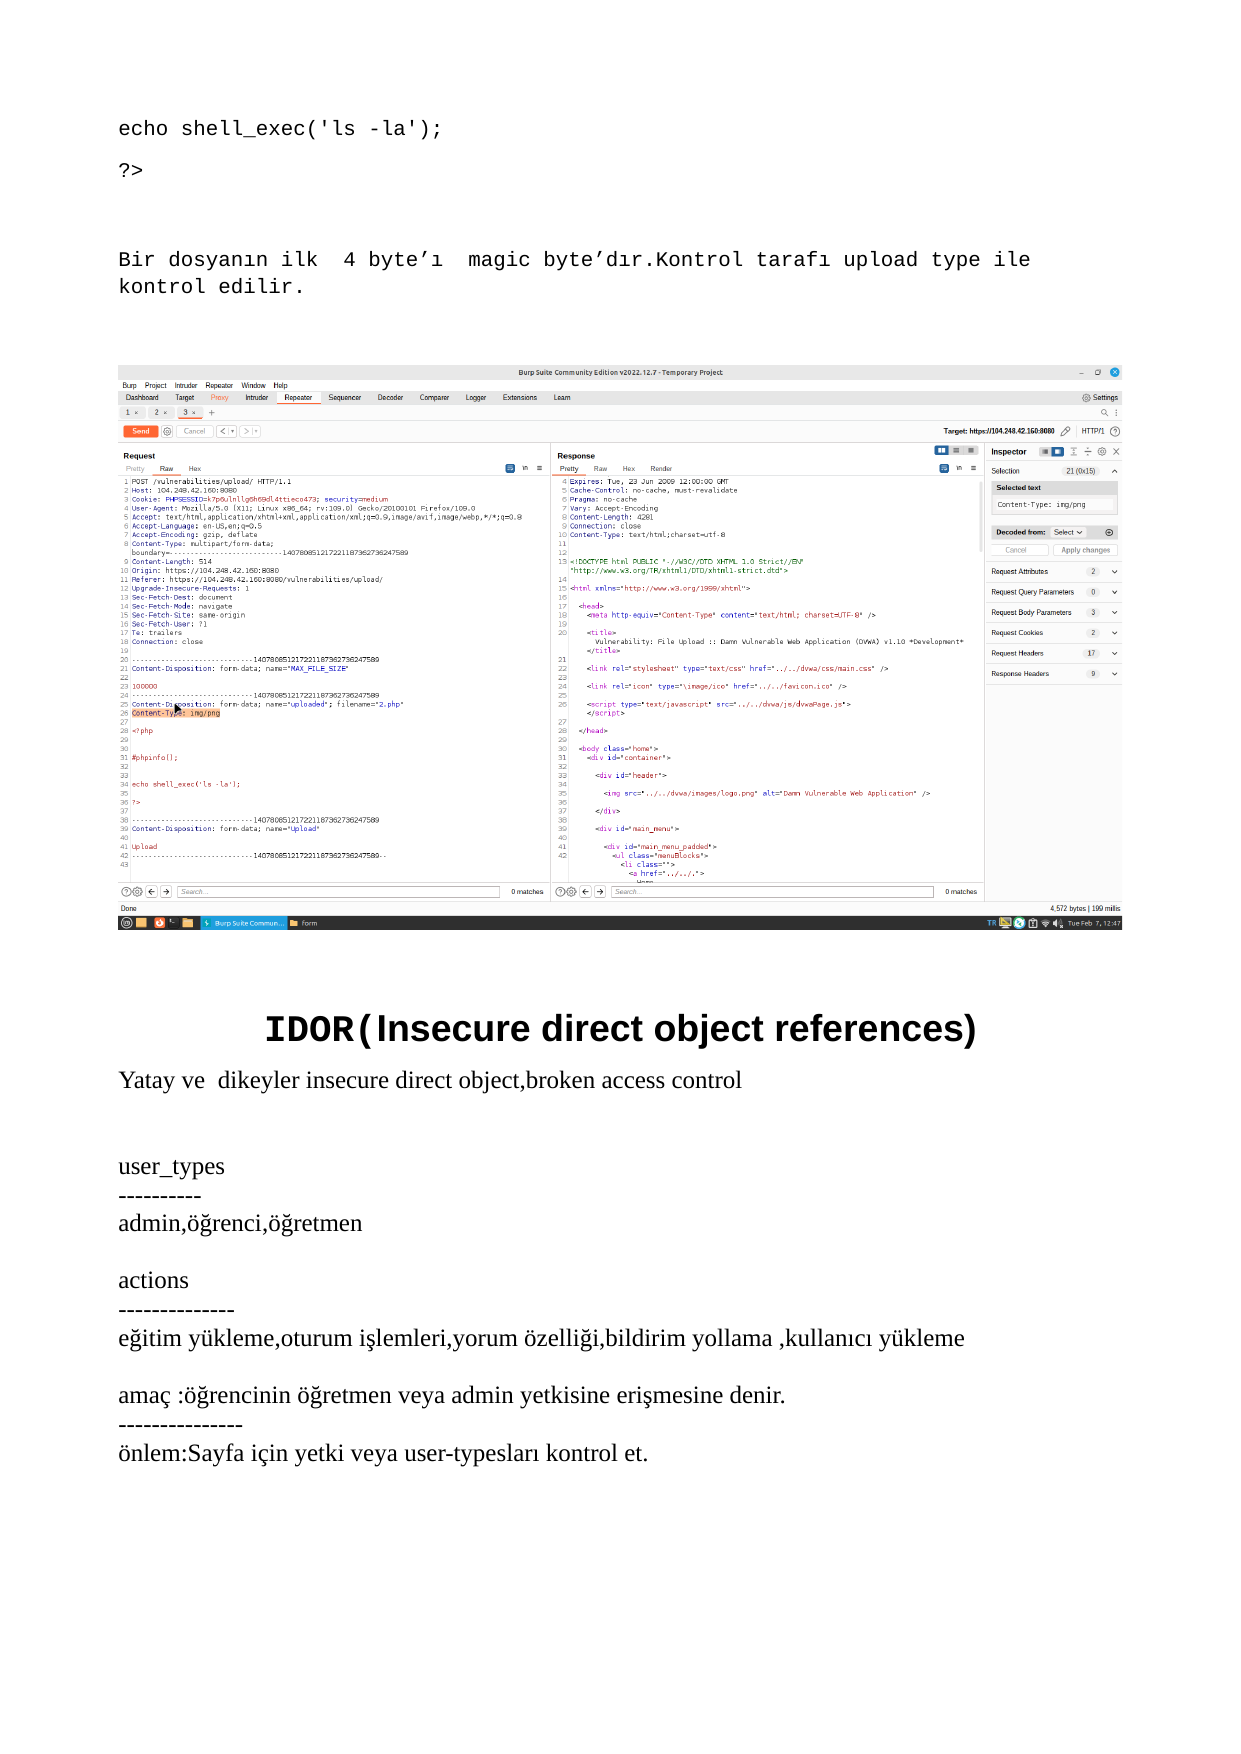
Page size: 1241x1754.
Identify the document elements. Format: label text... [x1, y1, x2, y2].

text actions [118, 1266, 1122, 1294]
text ---------- [118, 1180, 1122, 1208]
text Bir dosyanın ilk 4 byte’ı magic byte’dır.Kontrol tarafı upload type ile kontrol edilir. [118, 249, 1122, 300]
text echo shell_exec('ls -la'); [118, 118, 1122, 142]
text amaç :öğrencinin öğretmen veya admin yetkisine erişmesine denir. [118, 1380, 1122, 1409]
text eğitim yükleme,oturum işlemleri,yorum özelliği,bildirim yollama ,kullanıcı yükleme [118, 1323, 1122, 1352]
text user_types [118, 1151, 1122, 1180]
text ?> [118, 160, 1122, 183]
subtitle IDOR(Insecure direct object references) [118, 1007, 1122, 1053]
text Yatay ve dikeyler insecure direct object,broken access control [118, 1066, 1122, 1094]
text admin,öğrenci,öğretmen [118, 1208, 1122, 1237]
text --------------- [118, 1409, 1122, 1438]
picture [118, 365, 1123, 930]
text -------------- [118, 1294, 1122, 1323]
text önlem:Sayfa için yetki veya user-typesları kontrol et. [118, 1438, 1122, 1466]
